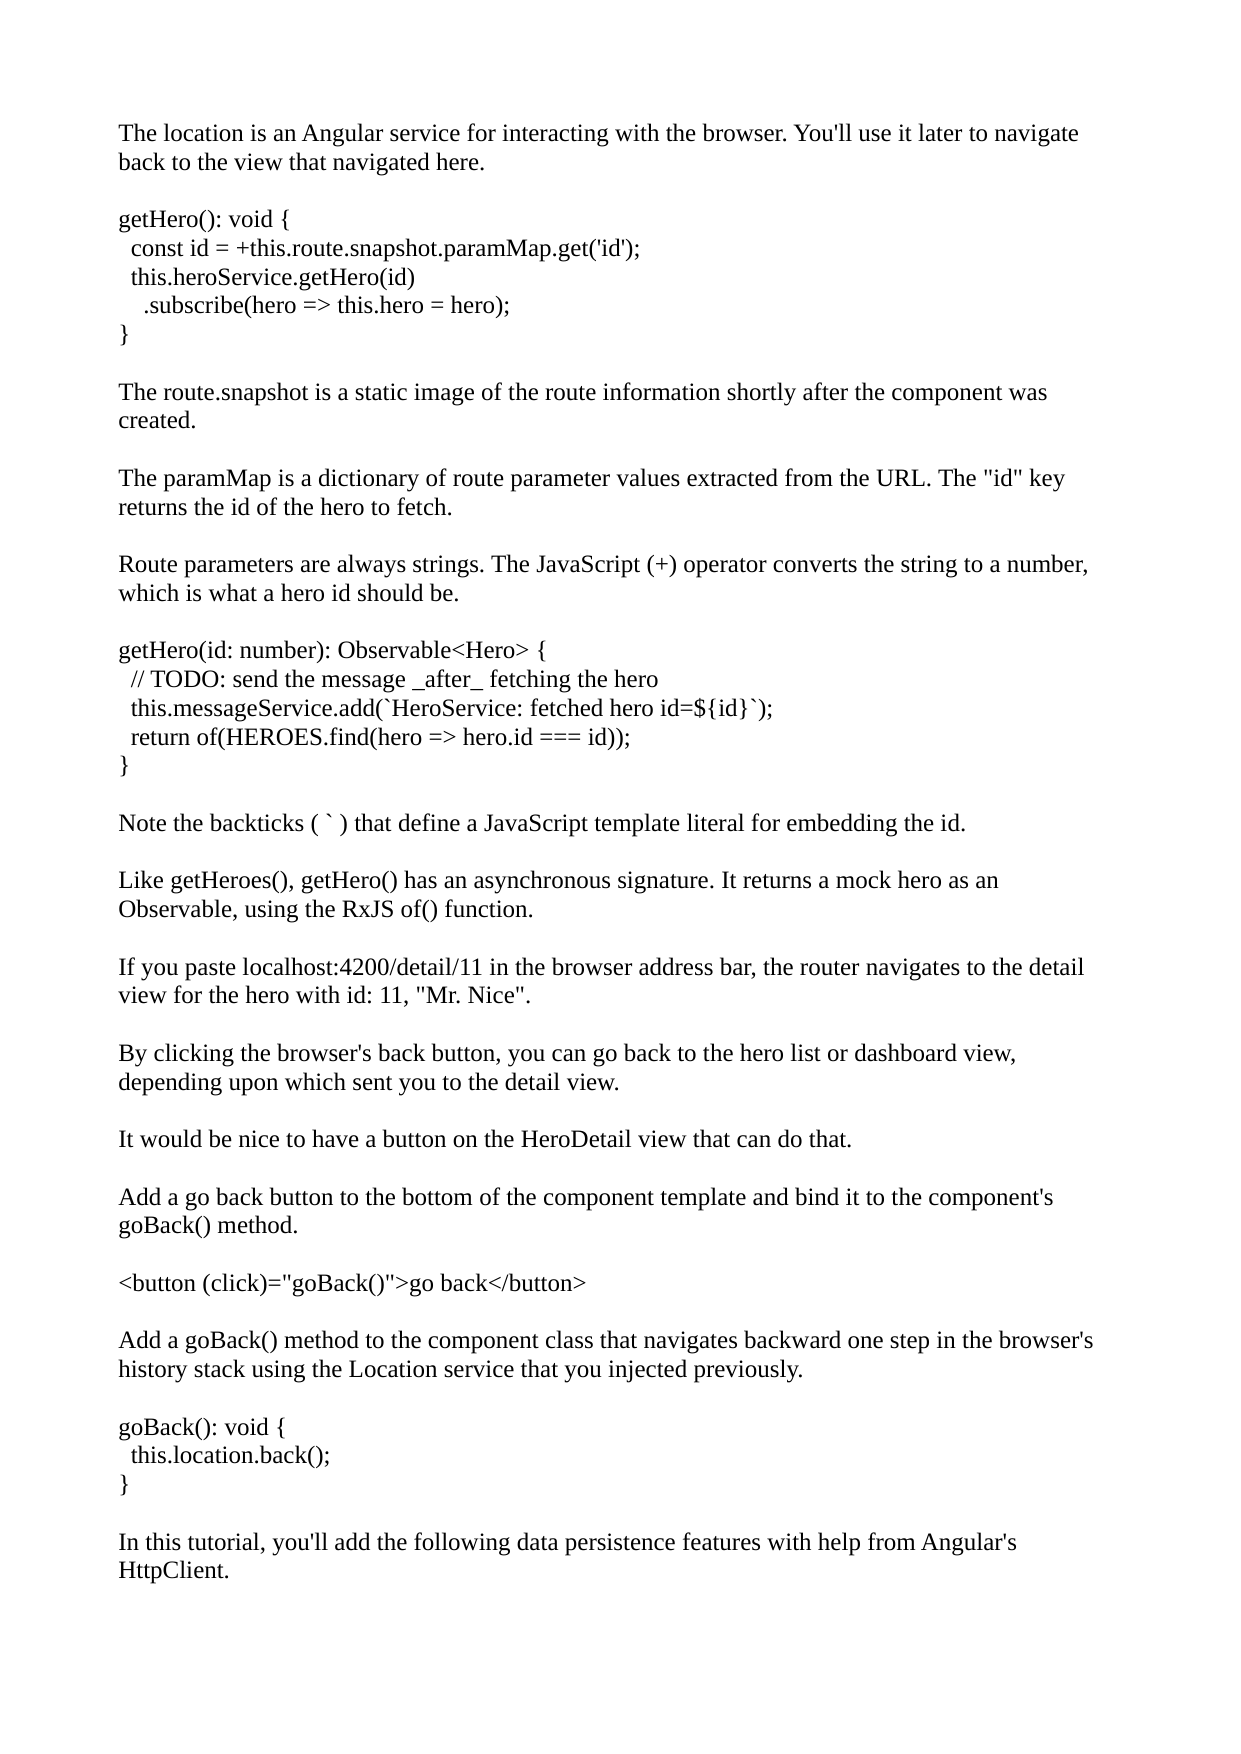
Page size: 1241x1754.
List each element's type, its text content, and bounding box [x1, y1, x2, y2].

text The paramMap is a dictionary of route parameter values extracted from the URL. The "id" key returns the id of the hero to fetch. [118, 463, 1122, 521]
text Route parameters are always strings. The JavaScript (+) operator converts the string to a number, which is what a hero id should be. [118, 549, 1122, 607]
text this.heroService.getHero(id) [118, 262, 1122, 291]
text Note the backticks ( ` ) that define a JavaScript template literal for embedding the id. [118, 808, 1122, 837]
text this.messageService.add(`HeroService: fetched hero id=${id}`); [118, 693, 1122, 722]
text By clicking the browser's back button, you can go back to the hero list or dashboard view, depending upon which sent you to the detail view. [118, 1038, 1122, 1096]
text Add a go back button to the bottom of the component template and bind it to the component's goBack() method. [118, 1182, 1122, 1239]
text The route.snapshot is a static image of the route information shortly after the component was created. [118, 377, 1122, 434]
text If you paste localhost:4200/detail/11 in the browser address bar, the router navigates to the detail view for the hero with id: 11, "Mr. Nice". [118, 952, 1122, 1009]
text .subscribe(hero => this.hero = hero); [118, 291, 1122, 319]
text } [118, 751, 1122, 779]
text The location is an Angular service for interacting with the browser. You'll use it later to navigate back to the view that navigated here. [118, 118, 1122, 176]
text goBack(): void { [118, 1412, 1122, 1441]
text } [118, 319, 1122, 348]
text Add a goBack() method to the component class that navigates backward one step in the browser's history stack using the Location service that you injected previously. [118, 1326, 1122, 1383]
text this.location.back(); [118, 1441, 1122, 1469]
text getHero(): void { [118, 204, 1122, 233]
text } [118, 1469, 1122, 1498]
text <button (click)="goBack()">go back</button> [118, 1268, 1122, 1297]
text return of(HEROES.find(hero => hero.id === id)); [118, 722, 1122, 751]
text Like getHeroes(), getHero() has an asynchronous signature. It returns a mock hero as an Observable, using the RxJS of() function. [118, 866, 1122, 923]
text getHero(id: number): Observable<Hero> { [118, 636, 1122, 664]
text In this tutorial, you'll add the following data persistence features with help from Angular's HttpClient. [118, 1527, 1122, 1584]
text // TODO: send the message _after_ fetching the hero [118, 664, 1122, 693]
text const id = +this.route.snapshot.paramMap.get('id'); [118, 233, 1122, 262]
text It would be nice to have a button on the HeroDetail view that can do that. [118, 1124, 1122, 1153]
